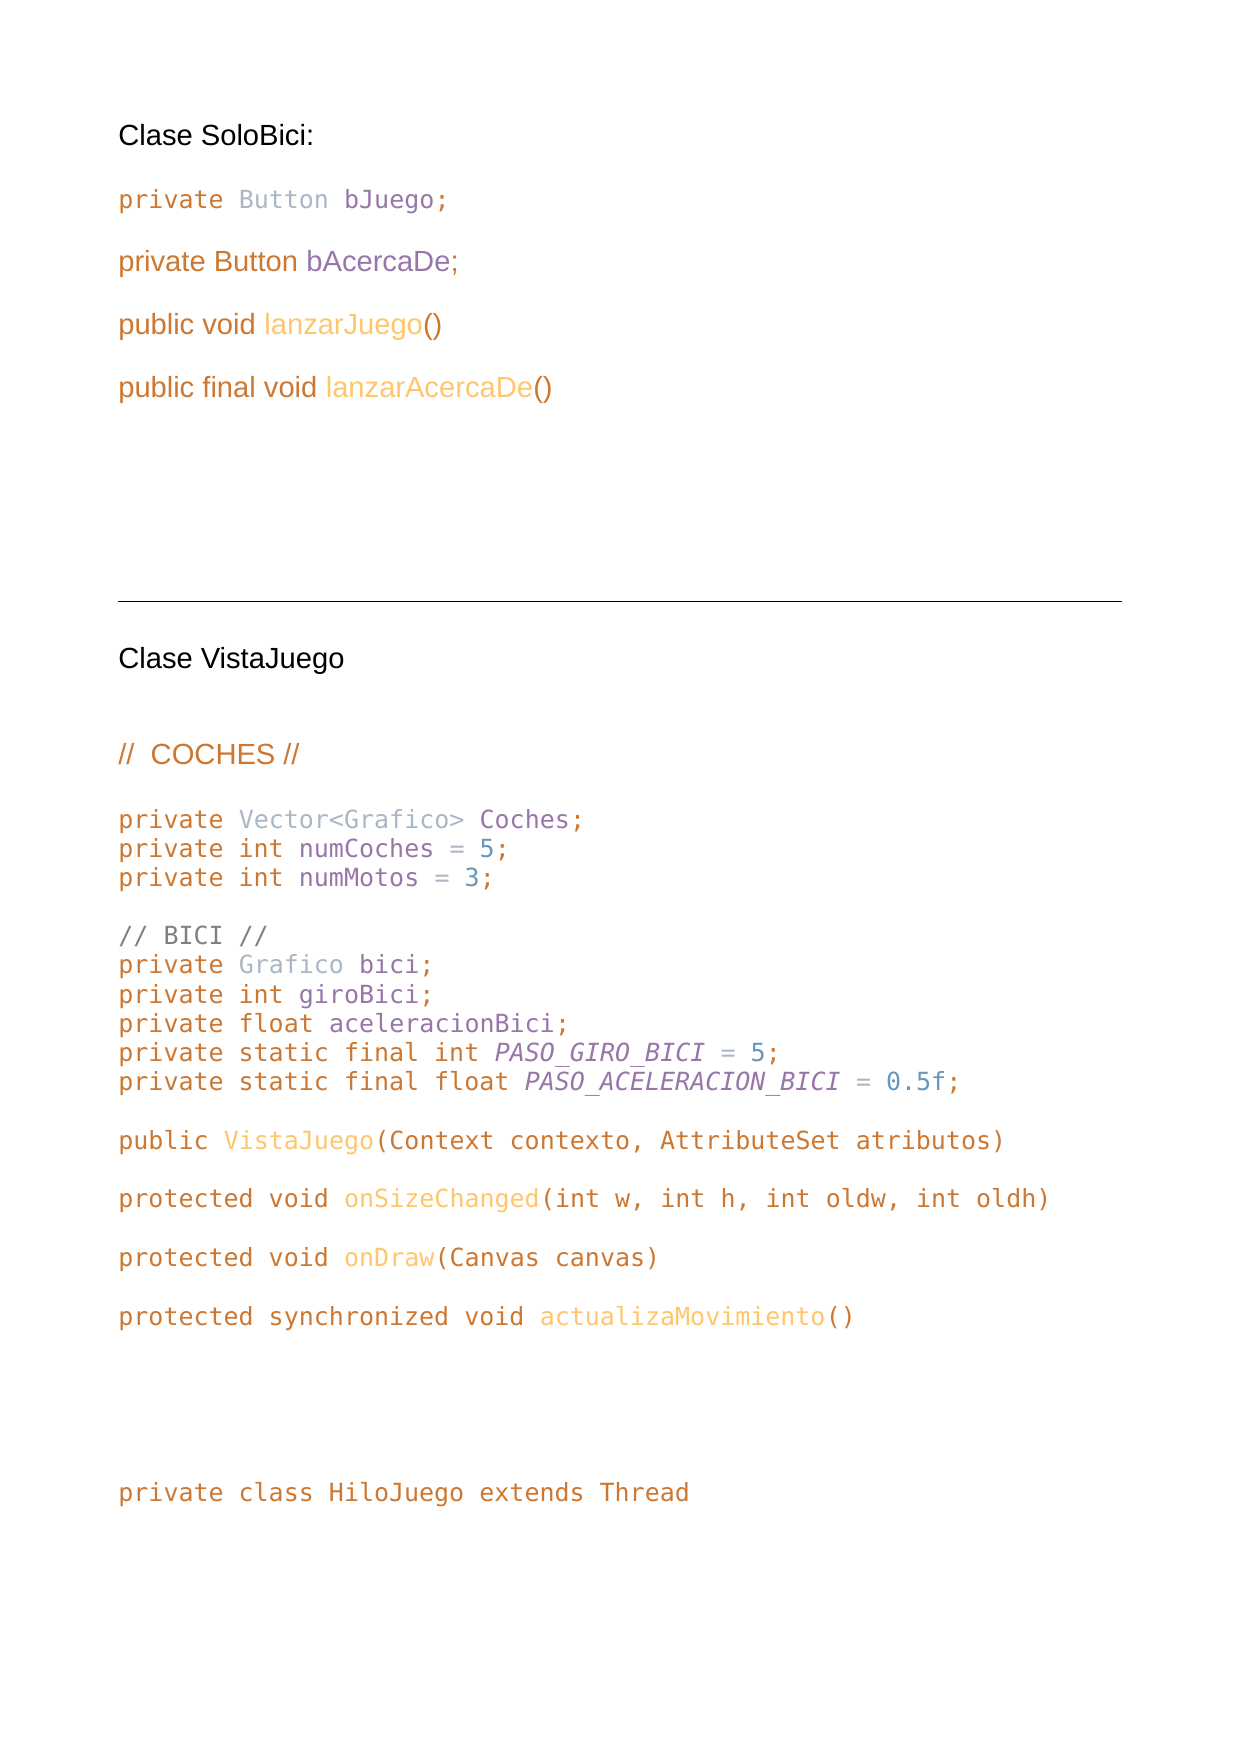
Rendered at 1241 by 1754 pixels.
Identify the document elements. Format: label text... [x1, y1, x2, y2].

text private int numMotos = 3; [118, 863, 1122, 892]
text // BICI // [118, 921, 1122, 951]
text // COCHES // [118, 737, 1122, 771]
text Clase SoloBici: [118, 118, 1122, 152]
text public final void lanzarAcercaDe() [118, 370, 1122, 404]
text private float aceleracionBici; [118, 1009, 1122, 1038]
text protected void onSizeChanged(int w, int h, int oldw, int oldh) [118, 1184, 1122, 1214]
text private int numCoches = 5; [118, 834, 1122, 863]
text public VistaJuego(Context contexto, AttributeSet atributos) [118, 1126, 1122, 1155]
text private Vector<Grafico> Coches; [118, 805, 1122, 834]
text protected synchronized void actualizaMovimiento() [118, 1302, 1122, 1331]
text public void lanzarJuego() [118, 307, 1122, 341]
text private class HiloJuego extends Thread [118, 1478, 1122, 1507]
text Clase VistaJuego [118, 641, 1122, 674]
text private Button bAcercaDe; [118, 244, 1122, 278]
text private int giroBici; [118, 980, 1122, 1009]
text private static final float PASO_ACELERACION_BICI = 0.5f; [118, 1067, 1122, 1096]
text private Grafico bici; [118, 951, 1122, 980]
text private static final int PASO_GIRO_BICI = 5; [118, 1038, 1122, 1067]
text private Button bJuego; [118, 186, 1122, 215]
text protected void onDraw(Canvas canvas) [118, 1243, 1122, 1272]
